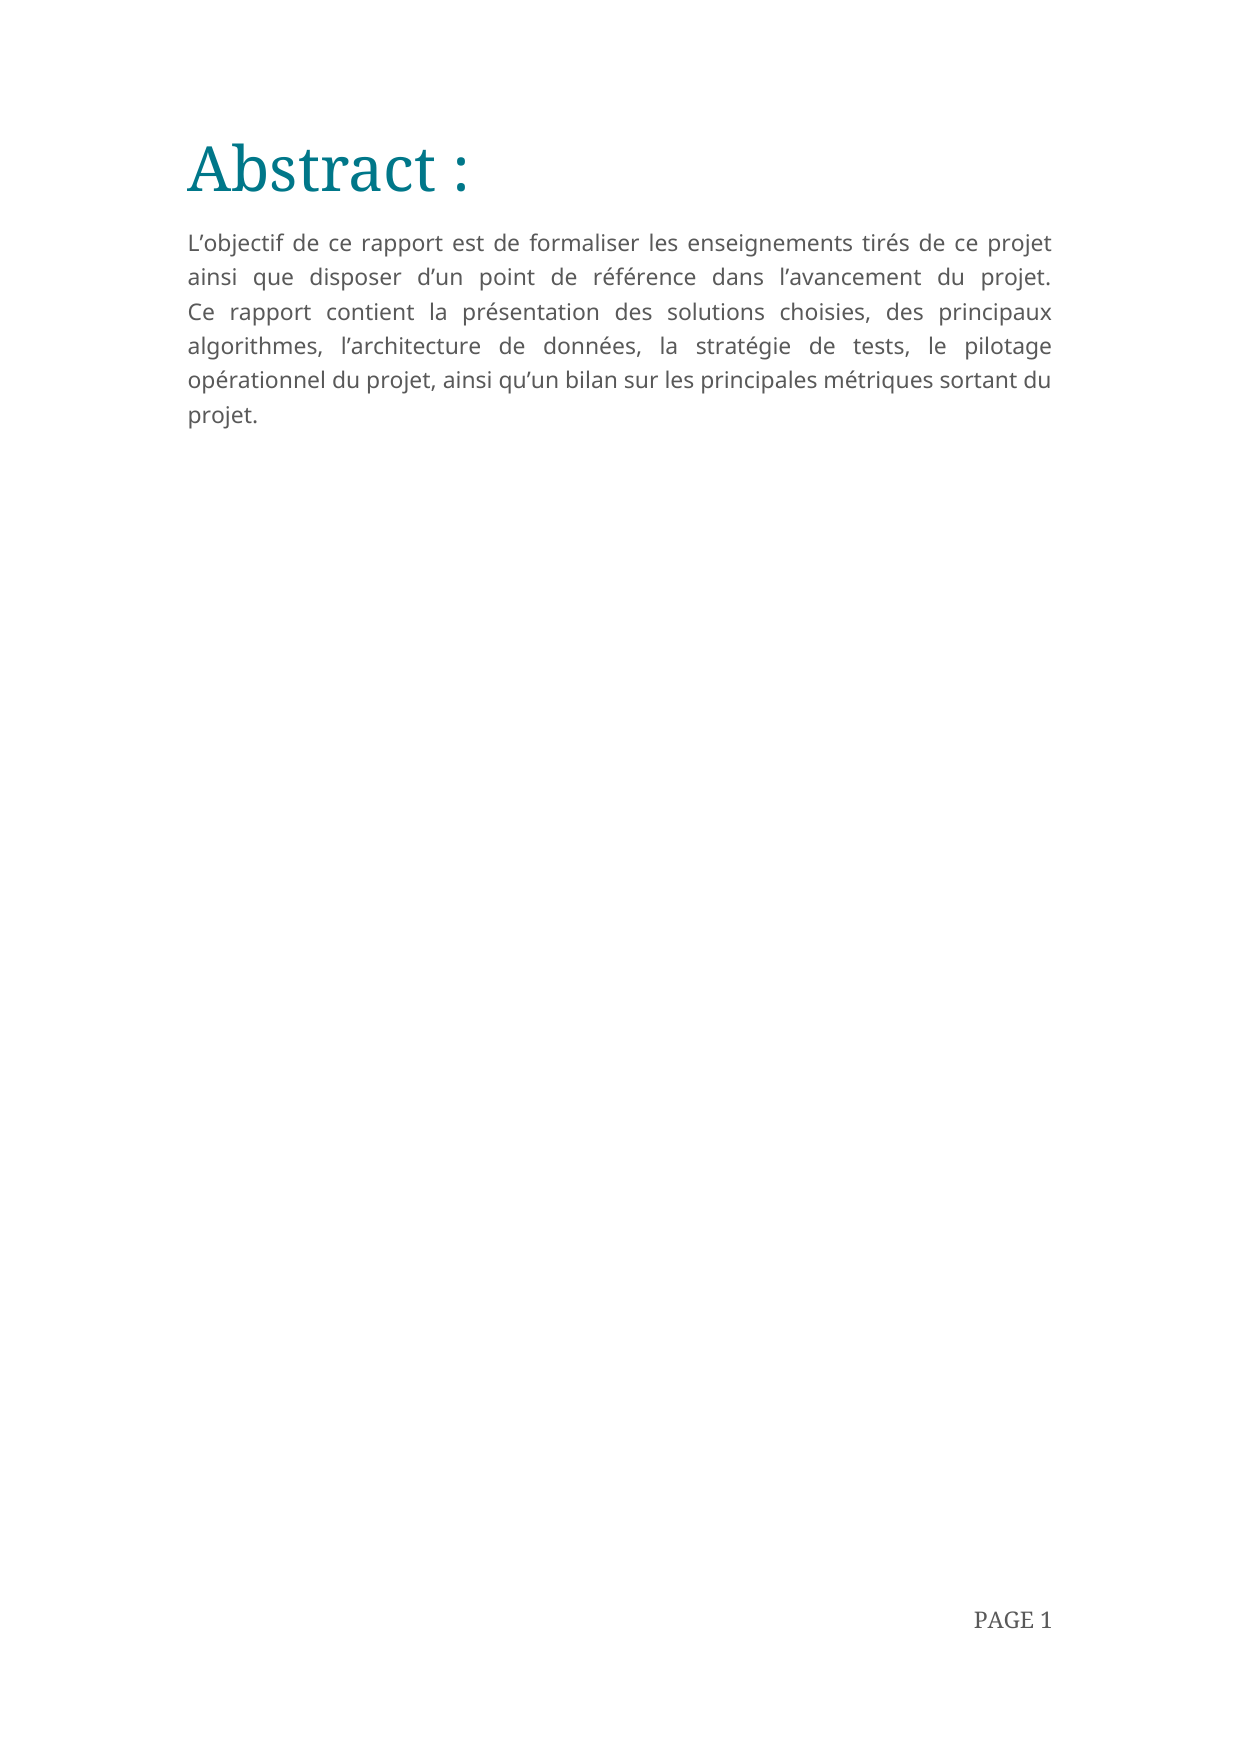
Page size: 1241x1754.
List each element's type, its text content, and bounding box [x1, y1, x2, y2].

text L’objectif de ce rapport est de formaliser les enseignements tirés de ce projet ainsi que disposer d’un point de référence dans l’avancement du projet. Ce rapport contient la présentation des solutions choisies, des principaux algorithmes, l’architecture de données, la stratégie de tests, le pilotage opérationnel du projet, ainsi qu’un bilan sur les principales métriques sortant du projet. [187, 227, 1053, 430]
text Abstract : [187, 125, 1053, 210]
